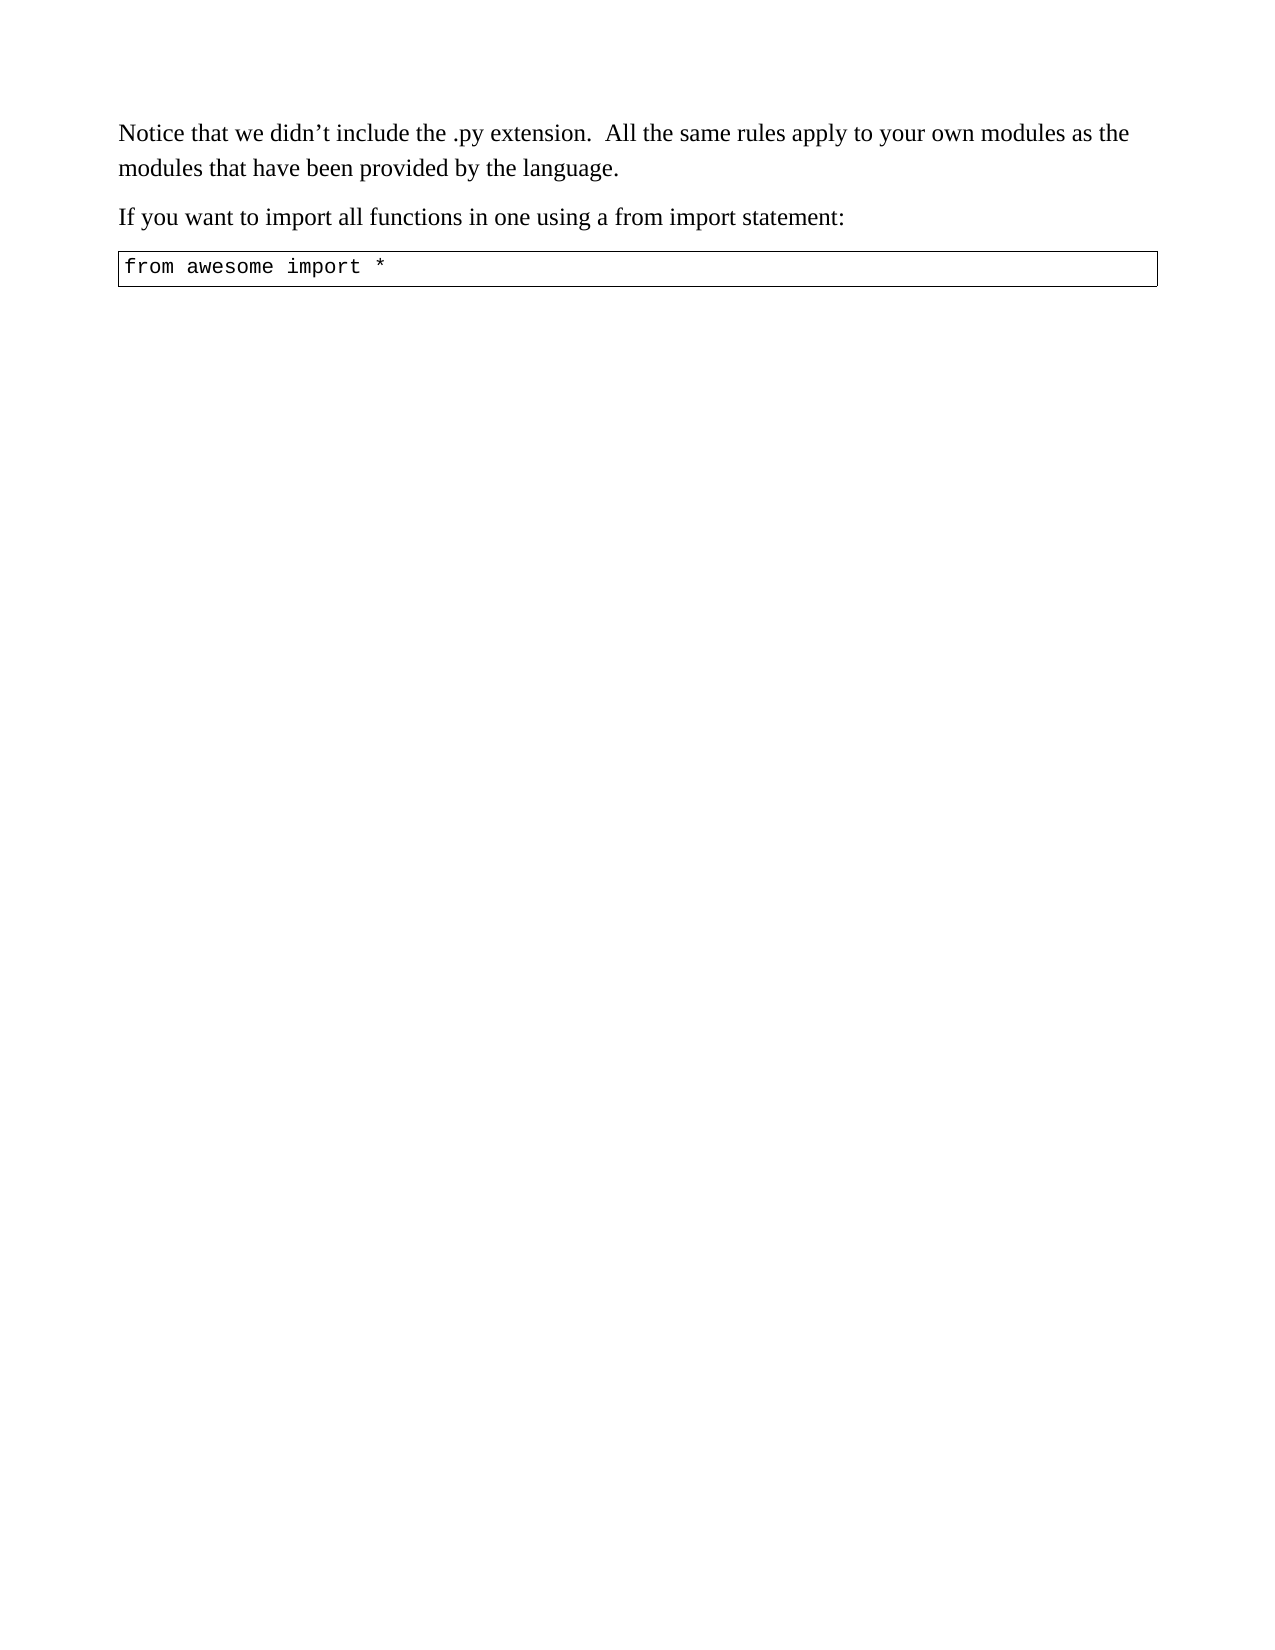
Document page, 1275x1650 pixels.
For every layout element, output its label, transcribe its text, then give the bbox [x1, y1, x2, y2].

text Notice that we didn’t include the .py extension. All the same rules apply to your own modules as the modules that have been provided by the language. [118, 118, 1157, 181]
table_header from awesome import * [119, 252, 1157, 286]
text If you want to import all functions in one using a from import statement: [118, 202, 1157, 230]
